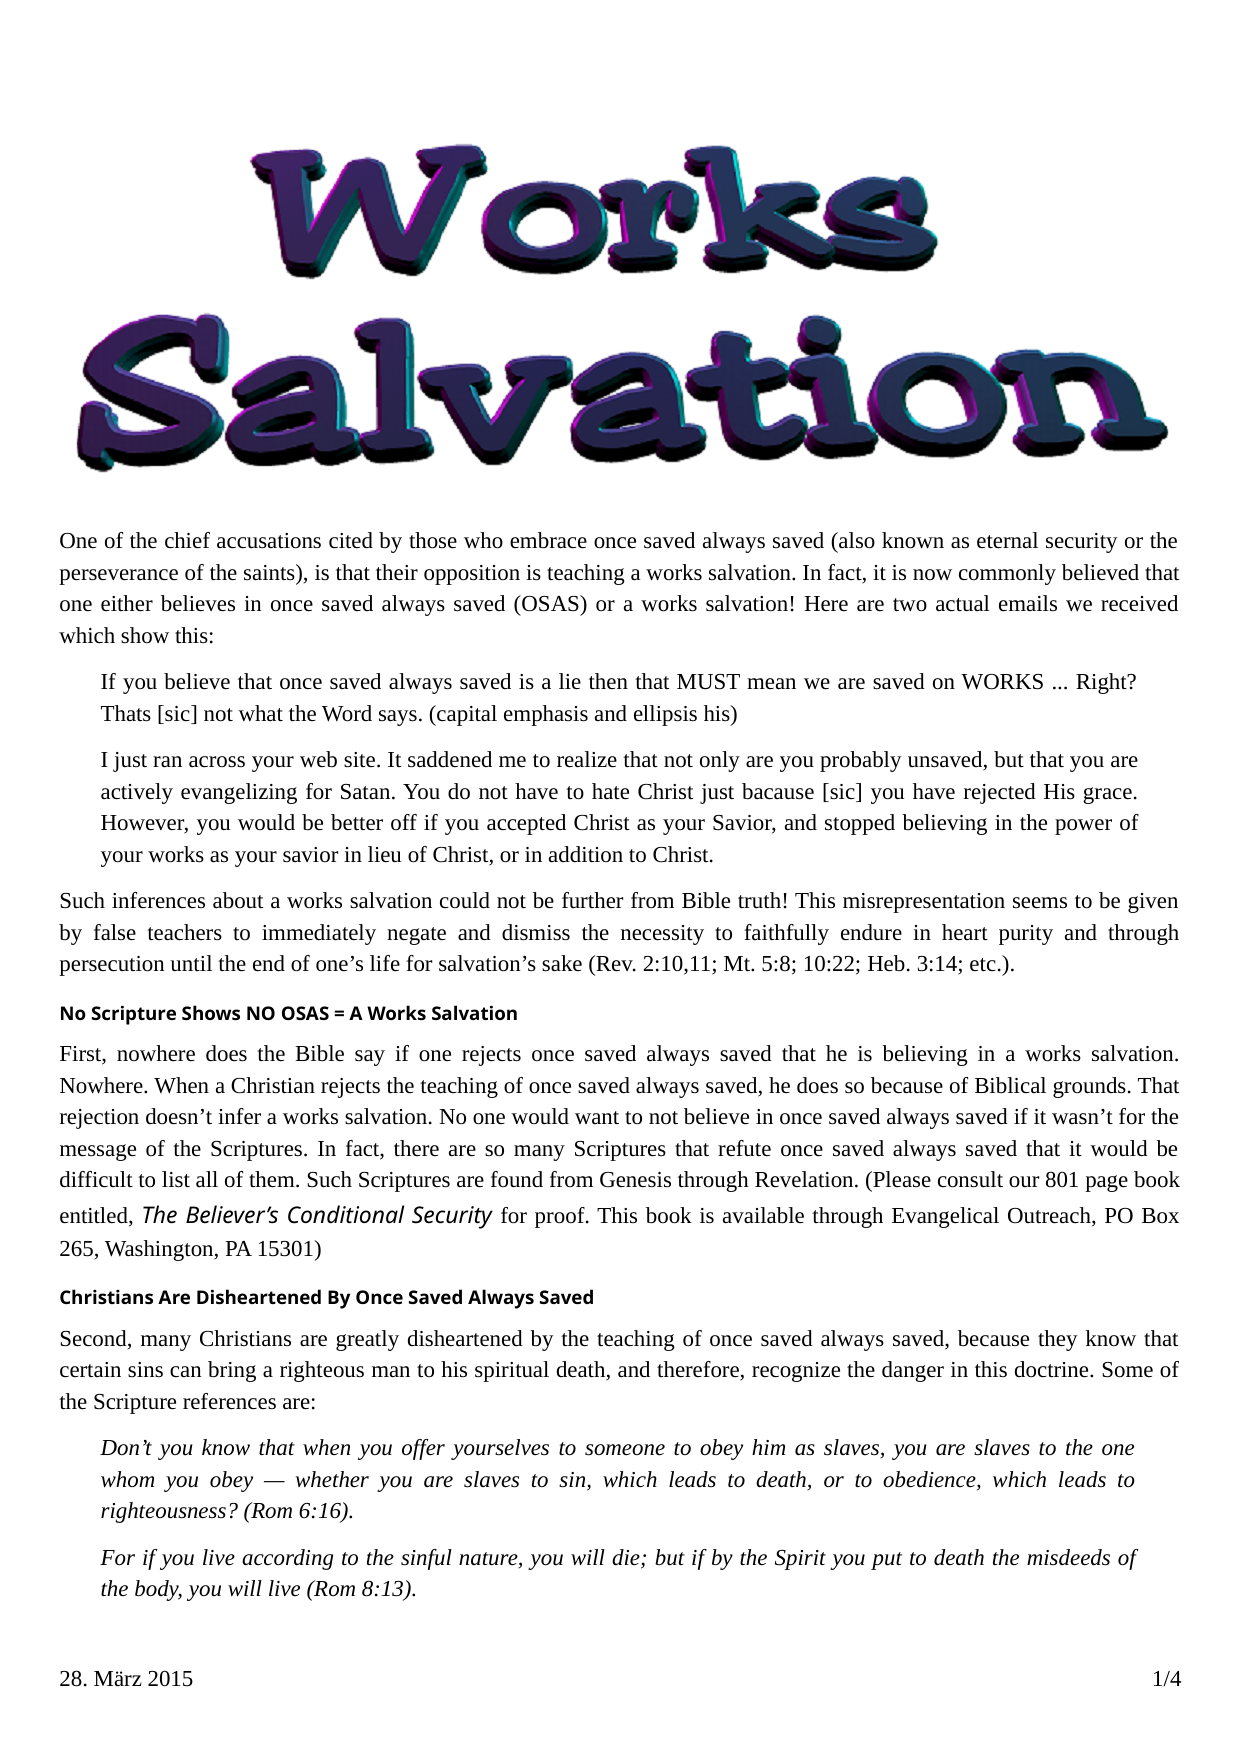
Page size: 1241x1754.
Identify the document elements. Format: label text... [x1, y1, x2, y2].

text If you believe that once saved always saved is a lie then that MUST mean we are saved on WORKS ... Right? Thats [sic] not what the Word says. (capital emphasis and ellipsis his) [100, 668, 1140, 726]
text Such inferences about a works salvation could not be further from Bible truth! This misrepresentation seems to be given by false teachers to immediately negate and dismiss the necessity to faithfully endure in heart purity and through persecution until the end of one’s life for salvation’s sake (Rev. 2:10,11; Mt. 5:8; 10:22; Heb. 3:14; etc.). [59, 887, 1181, 977]
text Second, many Christians are greatly disheartened by the teaching of once saved always saved, because they know that certain sins can bring a righteous man to his spiritual death, and therefore, recognize the danger in this doctrine. Some of the Scripture references are: [59, 1325, 1181, 1414]
text Don’t you know that when you offer yourselves to someone to obey him as slaves, you are slaves to the one whom you obey — whether you are slaves to sin, which leads to death, or to obedience, which leads to righteousness? (Rom 6:16). [100, 1434, 1140, 1524]
text No Scripture Shows NO OSAS = A Works Salvation [59, 1000, 1181, 1025]
text I just ran across your web site. It saddened me to realize that not only are you probably unsaved, but that you are actively evangelizing for Satan. You do not have to hate Christ just bacause [sic] you have rejected His grace. However, you would be better off if you accepted Christ as your Savior, and stopped believing in the power of your works as your savior in lieu of Christ, or in addition to Christ. [100, 746, 1140, 867]
picture [59, 138, 1182, 477]
text For if you live according to the sinful nature, you will die; but if by the Spirit you put to death the misdeeds of the body, you will live (Rom 8:13). [100, 1544, 1140, 1602]
text One of the chief accusations cited by those who embrace once saved always saved (also known as eternal security or the perseverance of the saints), is that their opposition is teaching a works salvation. In fact, it is now commonly believed that one either believes in once saved always saved (OSAS) or a works salvation! Here are two actual emails we received which show this: [59, 527, 1181, 648]
text Christians Are Disheartened By Once Saved Always Saved [59, 1285, 1181, 1310]
text First, nowhere does the Bible say if one rejects once saved always saved that he is believing in a works salvation. Nowhere. When a Christian rejects the teaching of once saved always saved, he does so because of Biblical grounds. That rejection doesn’t infer a works salvation. No one would want to not believe in once saved always saved if it wasn’t for the message of the Scriptures. In fact, there are so many Scriptures that refute once saved always saved that it would be difficult to list all of them. Such Scriptures are found from Genesis through Revelation. (Please consult our 801 page book entitled, The Believer’s Conditional Security for proof. This book is available through Evangelical Outreach, PO Box 265, Washington, PA 15301) [59, 1040, 1181, 1262]
